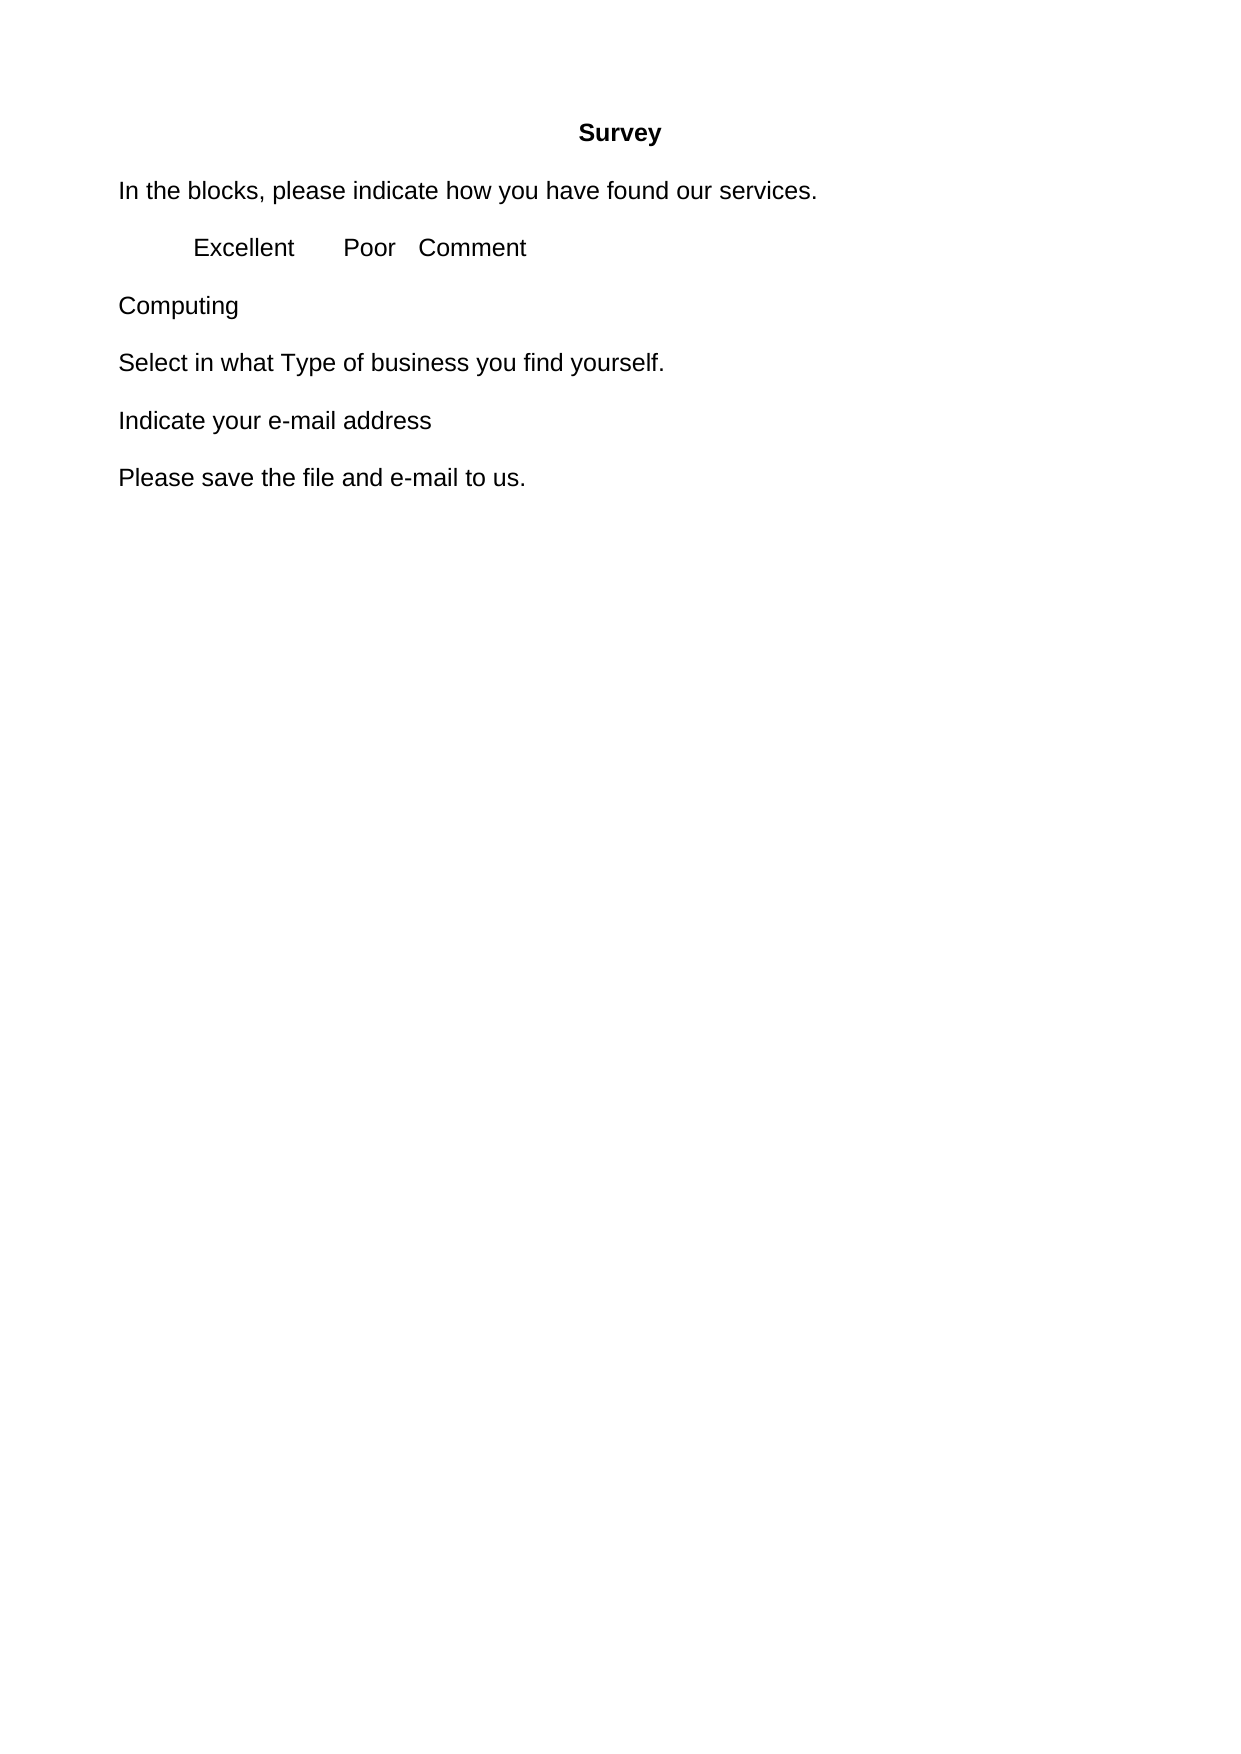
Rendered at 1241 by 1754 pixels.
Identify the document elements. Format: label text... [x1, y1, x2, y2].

text Excellent Poor Comment [118, 233, 1122, 262]
text Survey [118, 118, 1122, 147]
text Select in what Type of business you find yourself. [118, 348, 1122, 377]
text In the blocks, please indicate how you have found our services. [118, 176, 1122, 204]
text Indicate your e-mail address [118, 406, 1122, 434]
text Please save the file and e-mail to us. [118, 463, 1122, 492]
text Computing [118, 291, 1122, 319]
